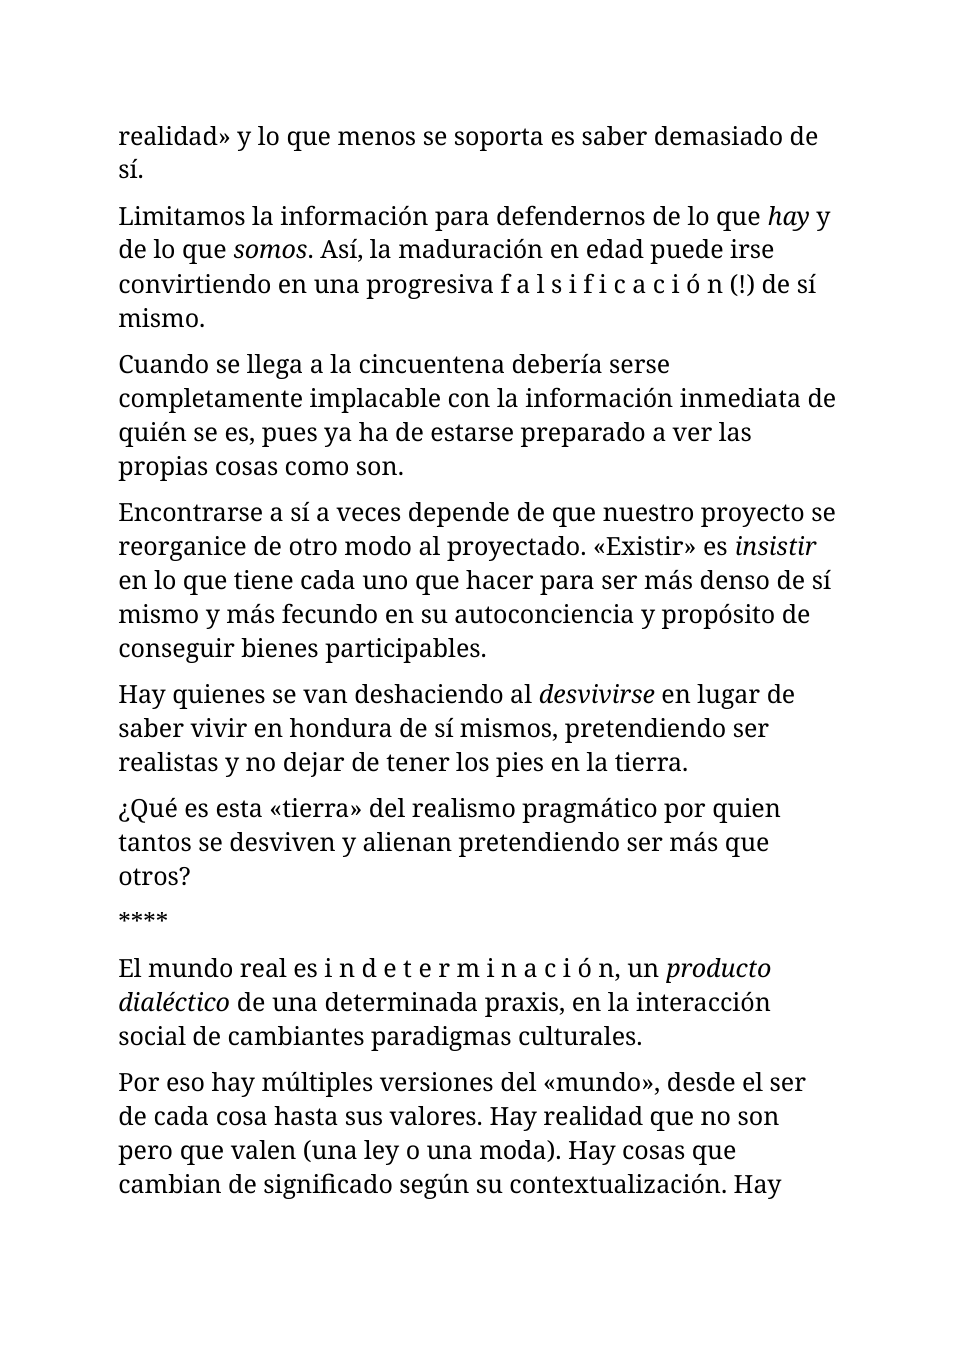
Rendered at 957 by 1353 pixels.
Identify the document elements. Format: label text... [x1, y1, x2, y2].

text **** [118, 905, 838, 939]
text Por eso hay múltiples versiones del «mundo», desde el ser de cada cosa hasta sus valores. Hay realidad que no son pero que valen (una ley o una moda). Hay cosas que cambian de significado según su contextualización. Hay [118, 1065, 838, 1201]
text ¿Qué es esta «tierra» del realismo pragmático por quien tantos se desviven y alienan pretendiendo ser más que otros? [118, 791, 838, 893]
text Limitamos la información para defendernos de lo que hay y de lo que somos. Así, la maduración en edad puede irse convirtiendo en una progresiva f a l s i f i c a c i ó n (!) de sí mismo. [118, 198, 838, 334]
text El mundo real es i n d e t e r m i n a c i ó n, un producto dialéctico de una determinada praxis, en la interacción social de cambiantes paradigmas culturales. [118, 951, 838, 1053]
text Cuando se llega a la cincuentena debería serse completamente implacable con la información inmediata de quién se es, pues ya ha de estarse preparado a ver las propias cosas como son. [118, 346, 838, 482]
text Encontrarse a sí a veces depende de que nuestro proyecto se reorganice de otro modo al proyectado. «Existir» es insistir en lo que tiene cada uno que hacer para ser más denso de sí mismo y más fecundo en su autoconciencia y propósito de conseguir bienes participables. [118, 494, 838, 665]
text realidad» y lo que menos se soporta es saber demasiado de sí. [118, 118, 838, 186]
text Hay quienes se van deshaciendo al desvivirse en lugar de saber vivir en hondura de sí mismos, pretendiendo ser realistas y no dejar de tener los pies en la tierra. [118, 677, 838, 779]
